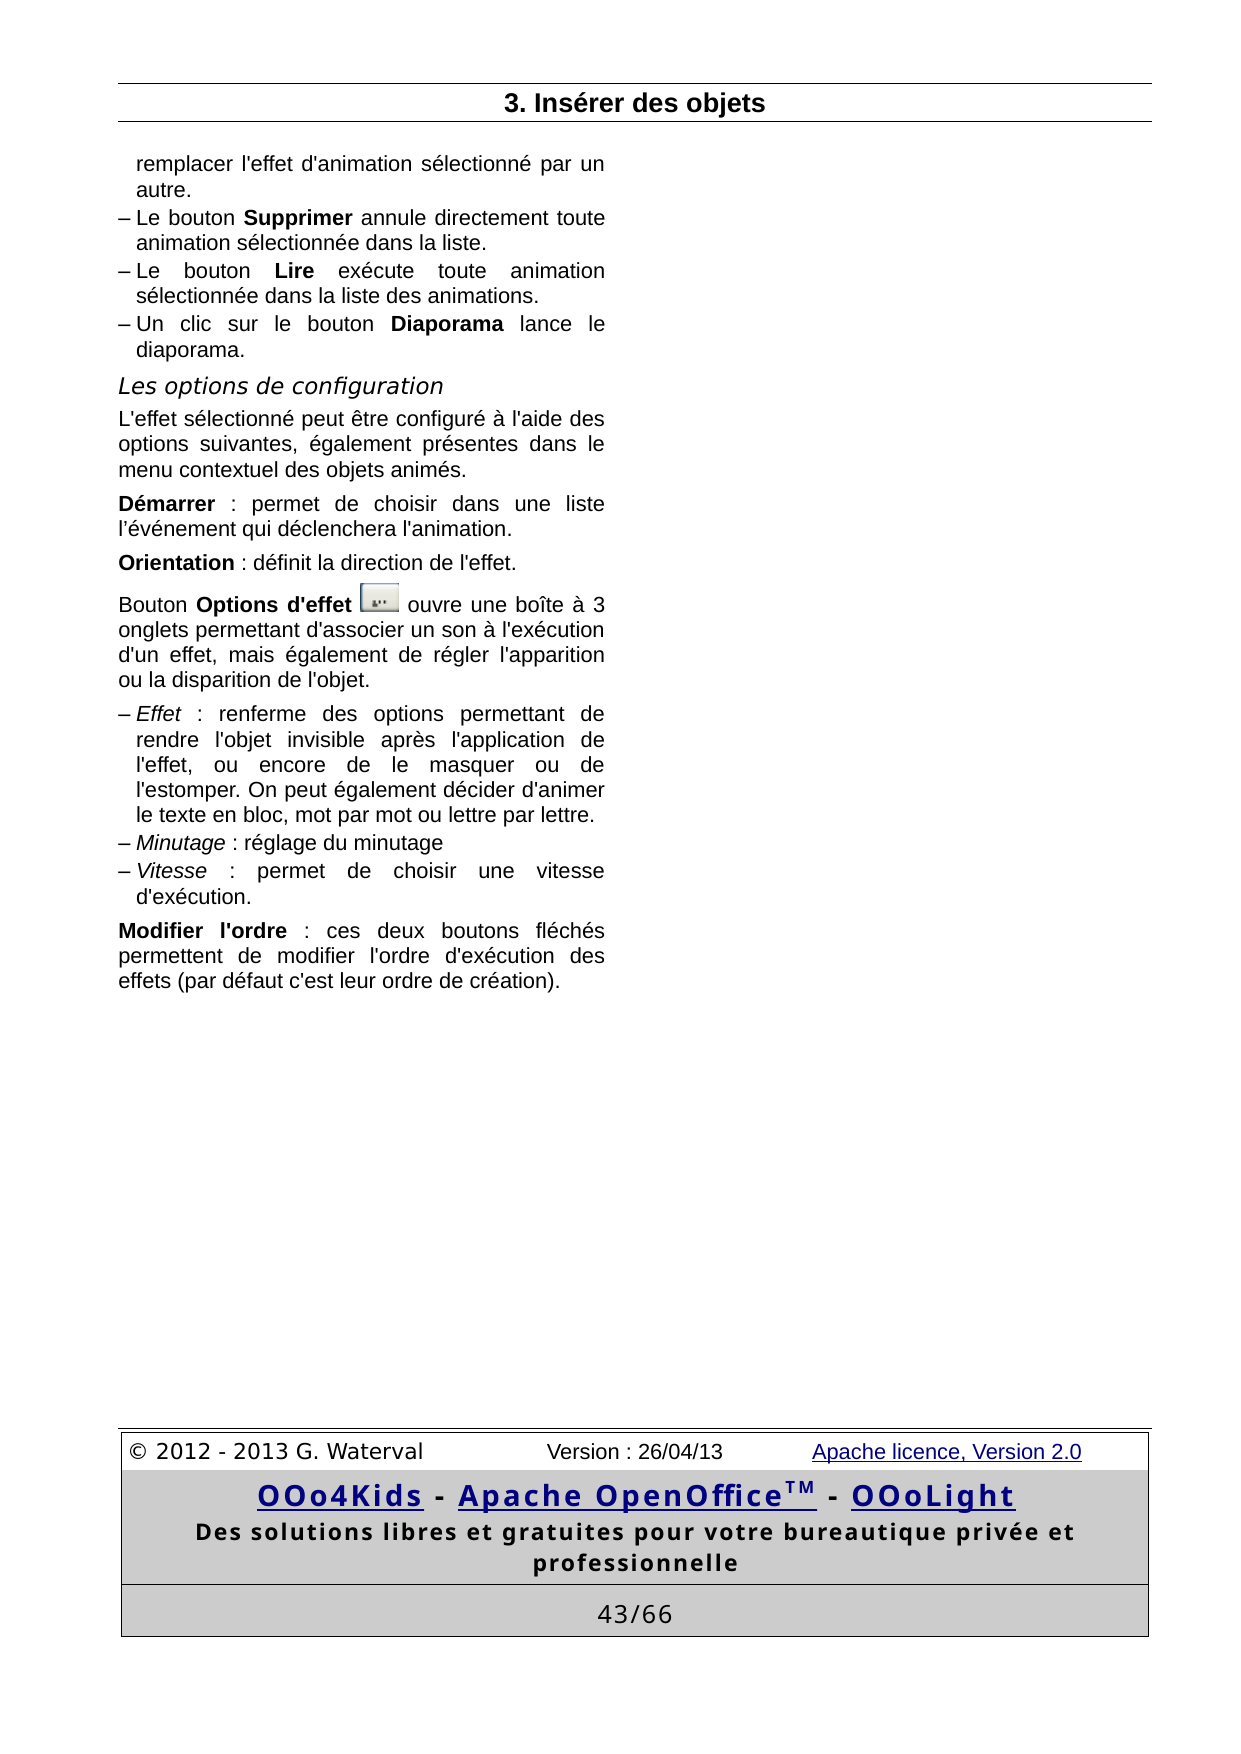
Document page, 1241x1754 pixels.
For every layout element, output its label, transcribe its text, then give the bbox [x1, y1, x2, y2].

text Bouton Options d'effet ouvre une boîte à 3 onglets permettant d'associer un son à l'exécution d'un effet, mais également de régler l'apparition ou la disparition de l'objet. [118, 584, 605, 692]
text Orientation : définit la direction de l'effet. [118, 550, 605, 575]
list Le bouton Lire exécute toute animation sélectionnée dans la liste des animations. [118, 258, 605, 308]
text L'effet sélectionné peut être configuré à l'aide des options suivantes, également présentes dans le menu contextuel des objets animés. [118, 406, 605, 482]
list Le bouton Supprimer annule directement toute animation sélectionnée dans la liste. [118, 205, 605, 255]
list Effet : renferme des options permettant de rendre l'objet invisible après l'application de l'effet, ou encore de le masquer ou de l'estomper. On peut également décider d'animer le texte en bloc, mot par mot ou lettre par lettre. [118, 701, 605, 827]
list Vitesse : permet de choisir une vitesse d'exécution. [118, 858, 605, 909]
list Modifier l'ordre : ces deux boutons fléchés permettent de modifier l'ordre d'exécution des effets (par défaut c'est leur ordre de création). [118, 918, 605, 993]
text Démarrer : permet de choisir dans une liste l’événement qui déclenchera l'animation. [118, 491, 605, 541]
subtitle Les options de configuration [118, 373, 605, 400]
list remplacer l'effet d'animation sélectionné par un autre. [118, 151, 605, 202]
list Minutage : réglage du minutage [118, 830, 605, 855]
list Un clic sur le bouton Diaporama lance le diaporama. [118, 311, 605, 362]
